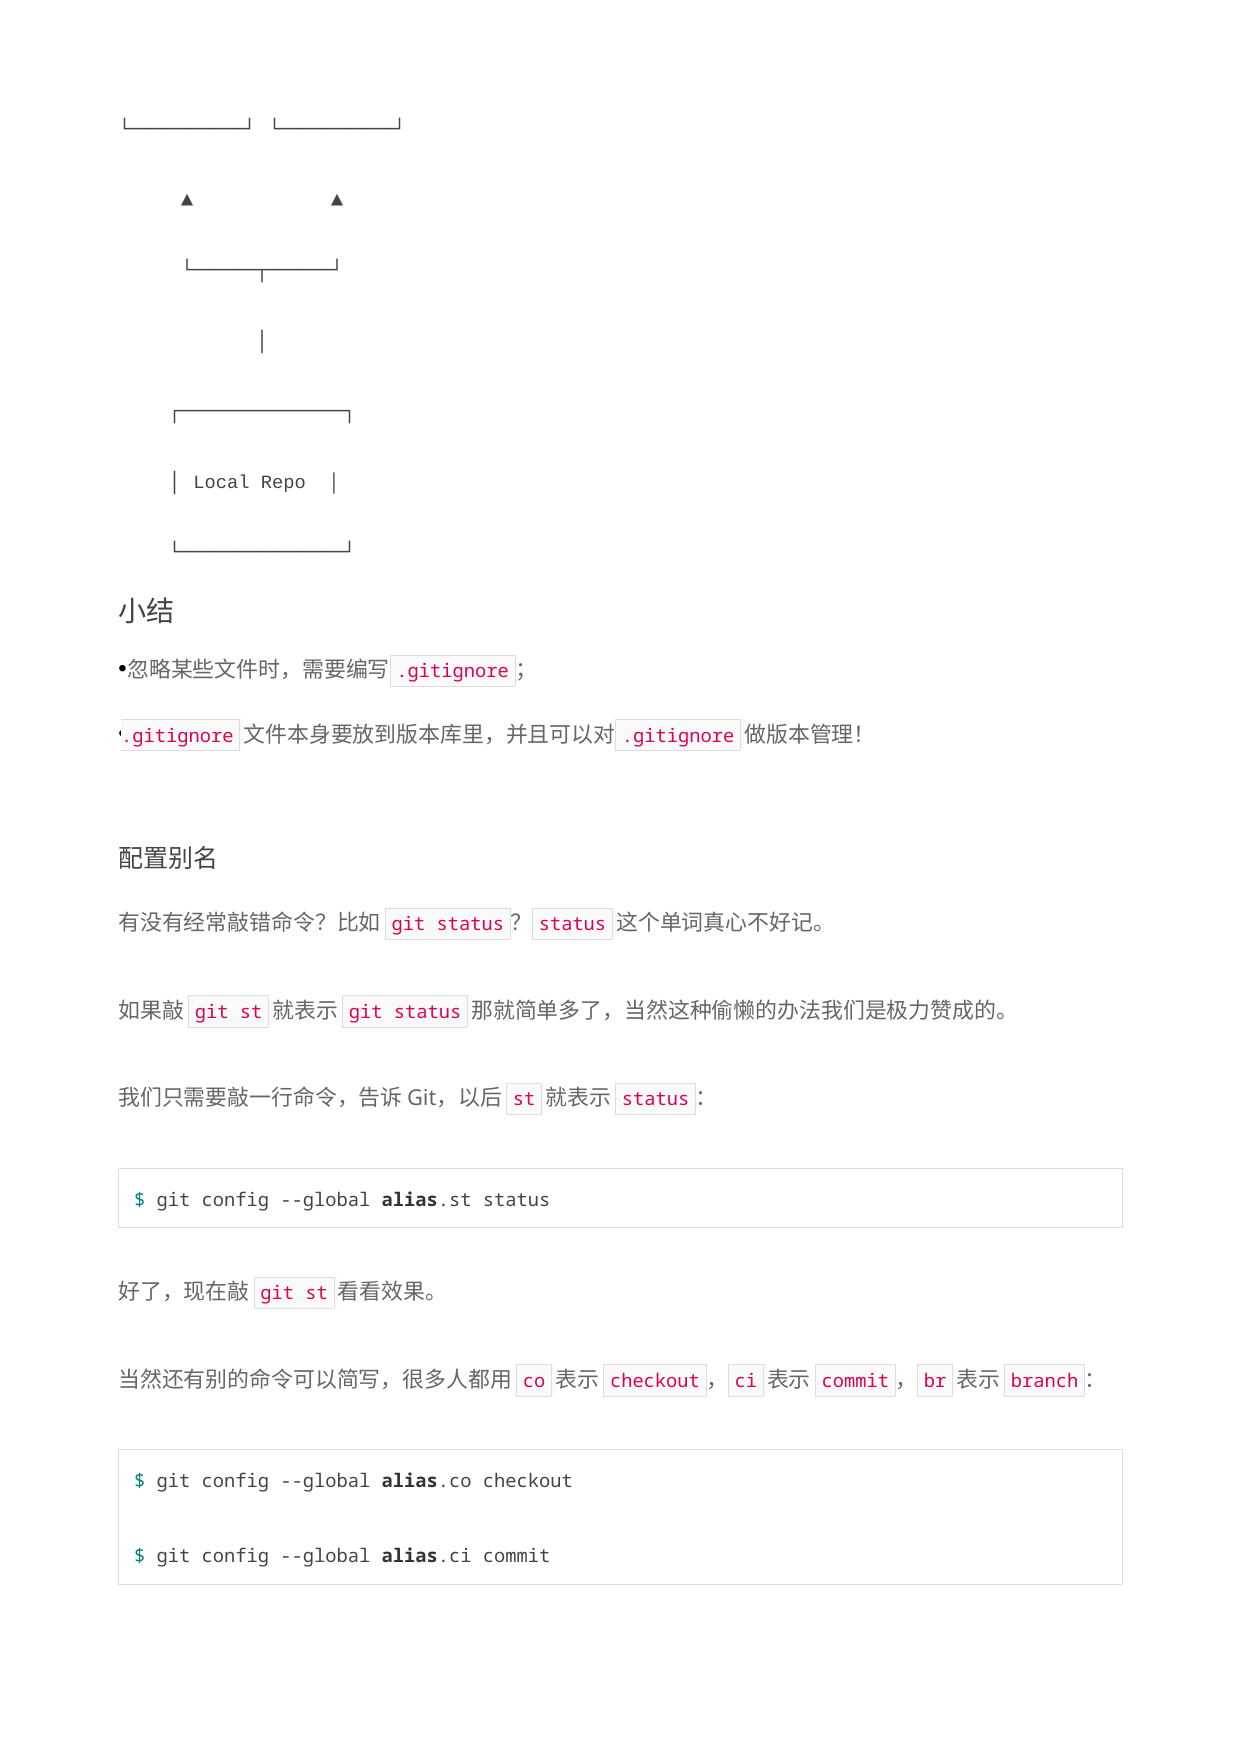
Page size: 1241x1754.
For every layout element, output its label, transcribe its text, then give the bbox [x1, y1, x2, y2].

text │ Local Repo │ [118, 471, 174, 494]
list 配置别名 [118, 838, 1122, 875]
text │ Local Repo │ [175, 471, 1122, 494]
text 好了，现在敲git st看看效果。 [118, 1274, 1122, 1308]
text ▲ ▲ [118, 189, 1122, 212]
text $ git config --global alias.co checkout [119, 1450, 1122, 1493]
text │ [262, 330, 1122, 353]
text 如果敲git st就表示git status那就简单多了，当然这种偷懒的办法我们是极力赞成的。 [118, 993, 1122, 1027]
text └─────┬─────┘ [118, 259, 1122, 283]
text $ git config --global alias.st status [119, 1169, 1122, 1227]
text 我们只需要敲一行命令，告诉Git，以后st就表示status： [118, 1080, 1122, 1114]
list .gitignore文件本身要放到版本库里，并且可以对.gitignore做版本管理！ [118, 717, 1122, 750]
text └─────────────┘ [118, 541, 1122, 565]
text 有没有经常敲错命令？比如git status？status这个单词真心不好记。 [118, 905, 1122, 939]
text └─────────┘ └─────────┘ [118, 118, 1122, 142]
text ┌─────────────┐ [118, 400, 1122, 424]
subtitle 小结 [118, 588, 1122, 629]
text 当然还有别的命令可以简写，很多人都用co表示checkout，ci表示commit，br表示branch： [118, 1362, 1122, 1396]
list 忽略某些文件时，需要编写.gitignore； [118, 652, 1122, 686]
text $ git config --global alias.ci commit [119, 1524, 1122, 1584]
text │ [118, 330, 261, 353]
